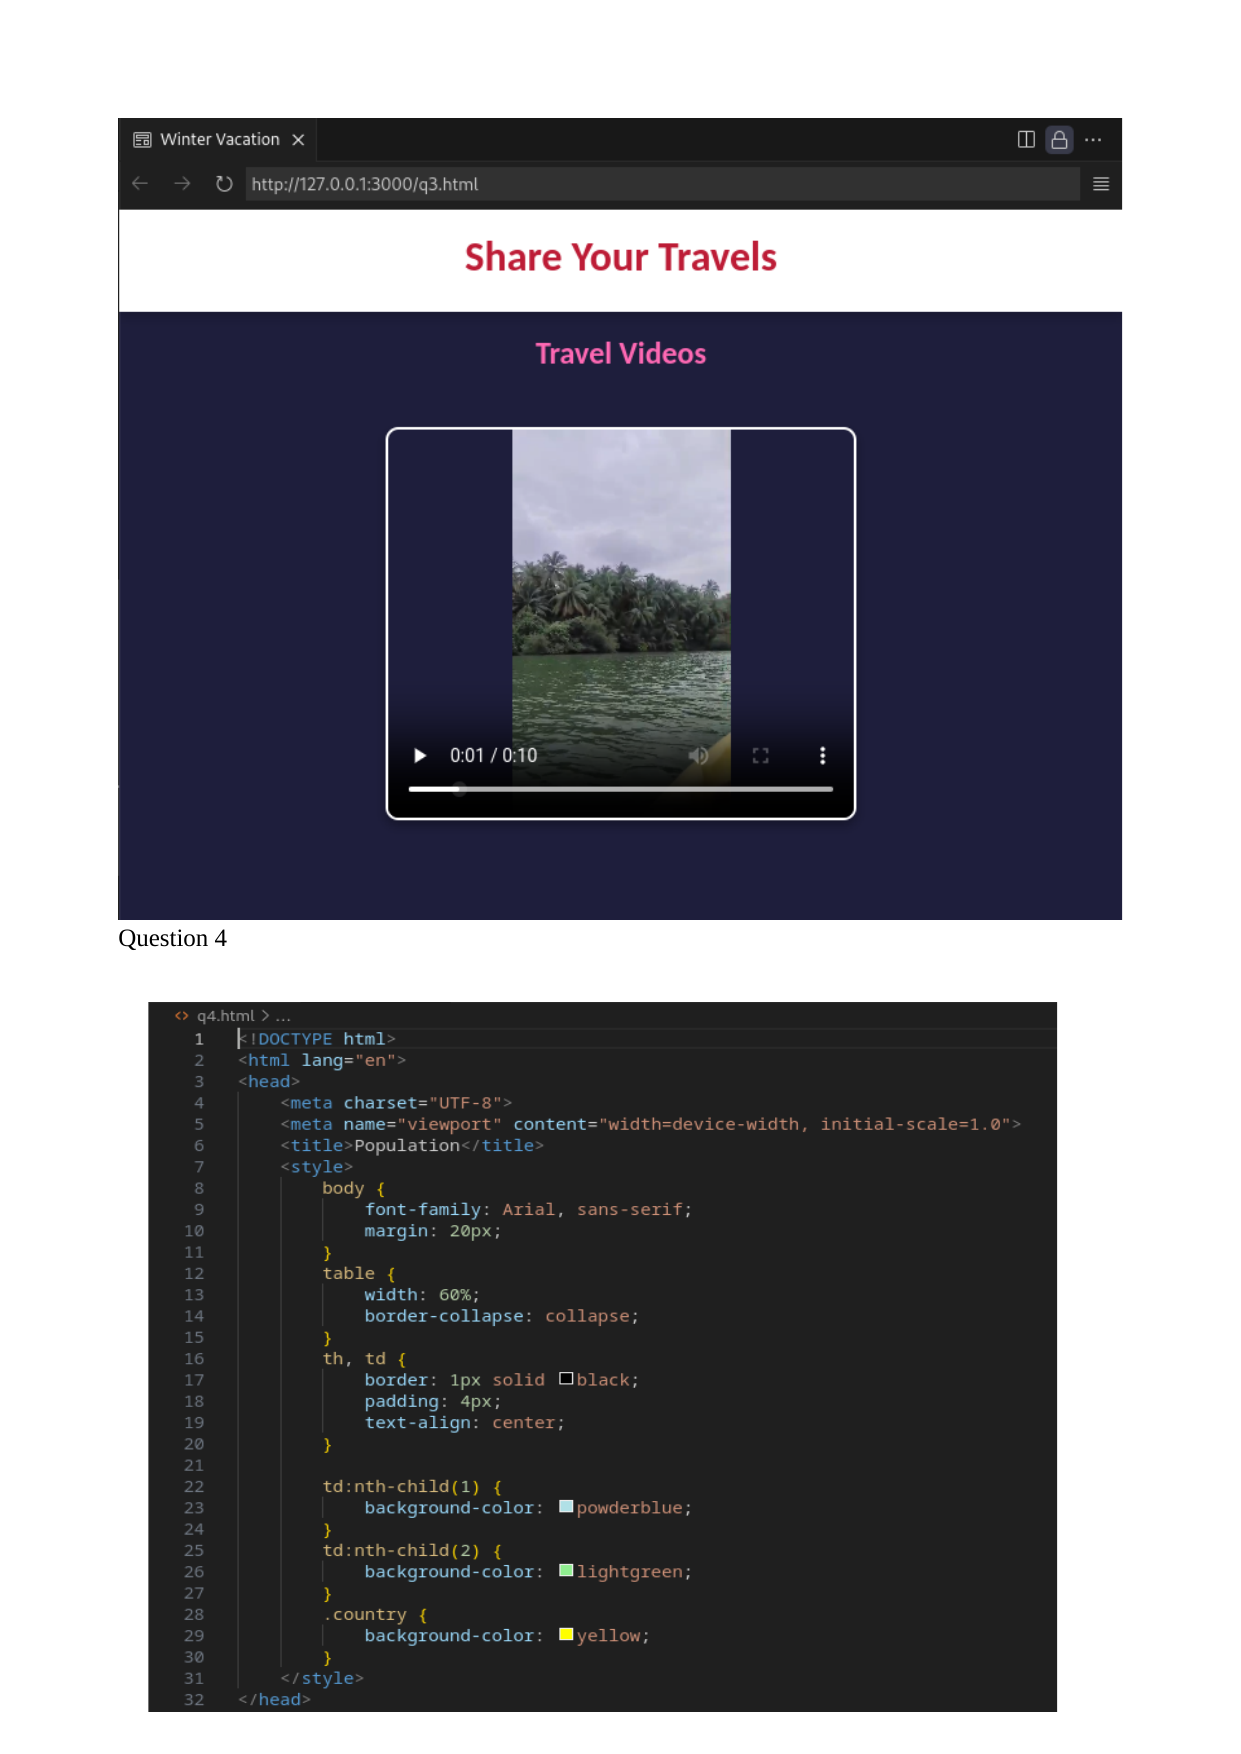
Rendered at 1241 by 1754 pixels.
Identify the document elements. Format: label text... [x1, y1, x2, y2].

picture [118, 118, 1123, 920]
text Question 4 [118, 920, 1122, 952]
picture [148, 1002, 1058, 1712]
